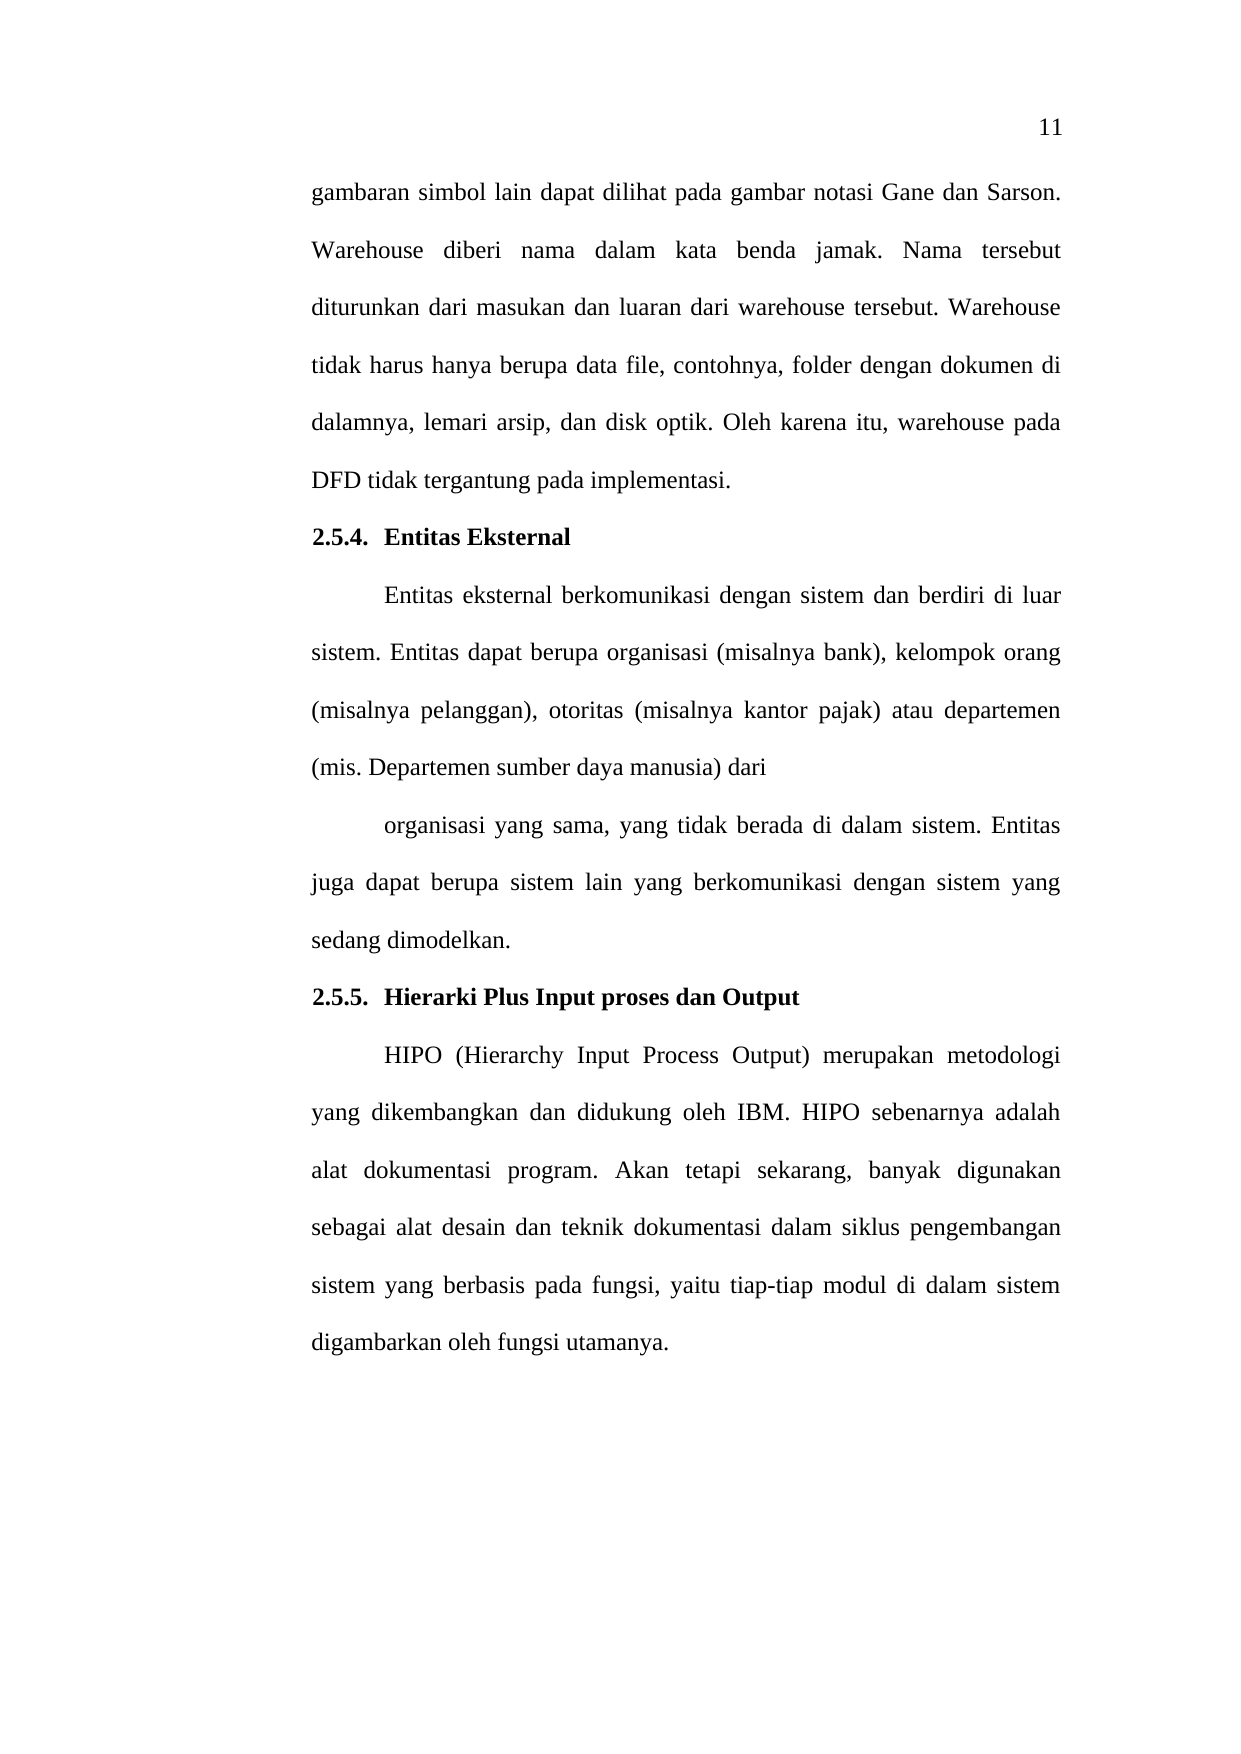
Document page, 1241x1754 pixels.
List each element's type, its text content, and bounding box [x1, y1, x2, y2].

list Hierarki Plus Input proses dan Output [368, 982, 1063, 1011]
subtitle organisasi yang sama, yang tidak berada di dalam sistem. Entitas juga dapat berupa sistem lain yang berkomunikasi dengan sistem yang sedang dimodelkan. [311, 810, 1062, 953]
subtitle gambaran simbol lain dapat dilihat pada gambar notasi Gane dan Sarson. Warehouse diberi nama dalam kata benda jamak. Nama tersebut diturunkan dari masukan dan luaran dari warehouse tersebut. Warehouse tidak harus hanya berupa data file, contohnya, folder dengan dokumen di dalamnya, lemari arsip, dan disk optik. Oleh karena itu, warehouse pada DFD tidak tergantung pada implementasi. [311, 177, 1062, 493]
subtitle Entitas eksternal berkomunikasi dengan sistem dan berdiri di luar sistem. Entitas dapat berupa organisasi (misalnya bank), kelompok orang (misalnya pelanggan), otoritas (misalnya kantor pajak) atau departemen (mis. Departemen sumber daya manusia) dari [311, 580, 1062, 781]
subtitle HIPO (Hierarchy Input Process Output) merupakan metodologi yang dikembangkan dan didukung oleh IBM. HIPO sebenarnya adalah alat dokumentasi program. Akan tetapi sekarang, banyak digunakan sebagai alat desain dan teknik dokumentasi dalam siklus pengembangan sistem yang berbasis pada fungsi, yaitu tiap-tiap modul di dalam sistem digambarkan oleh fungsi utamanya. [311, 1040, 1062, 1356]
list Entitas Eksternal [368, 522, 1063, 551]
